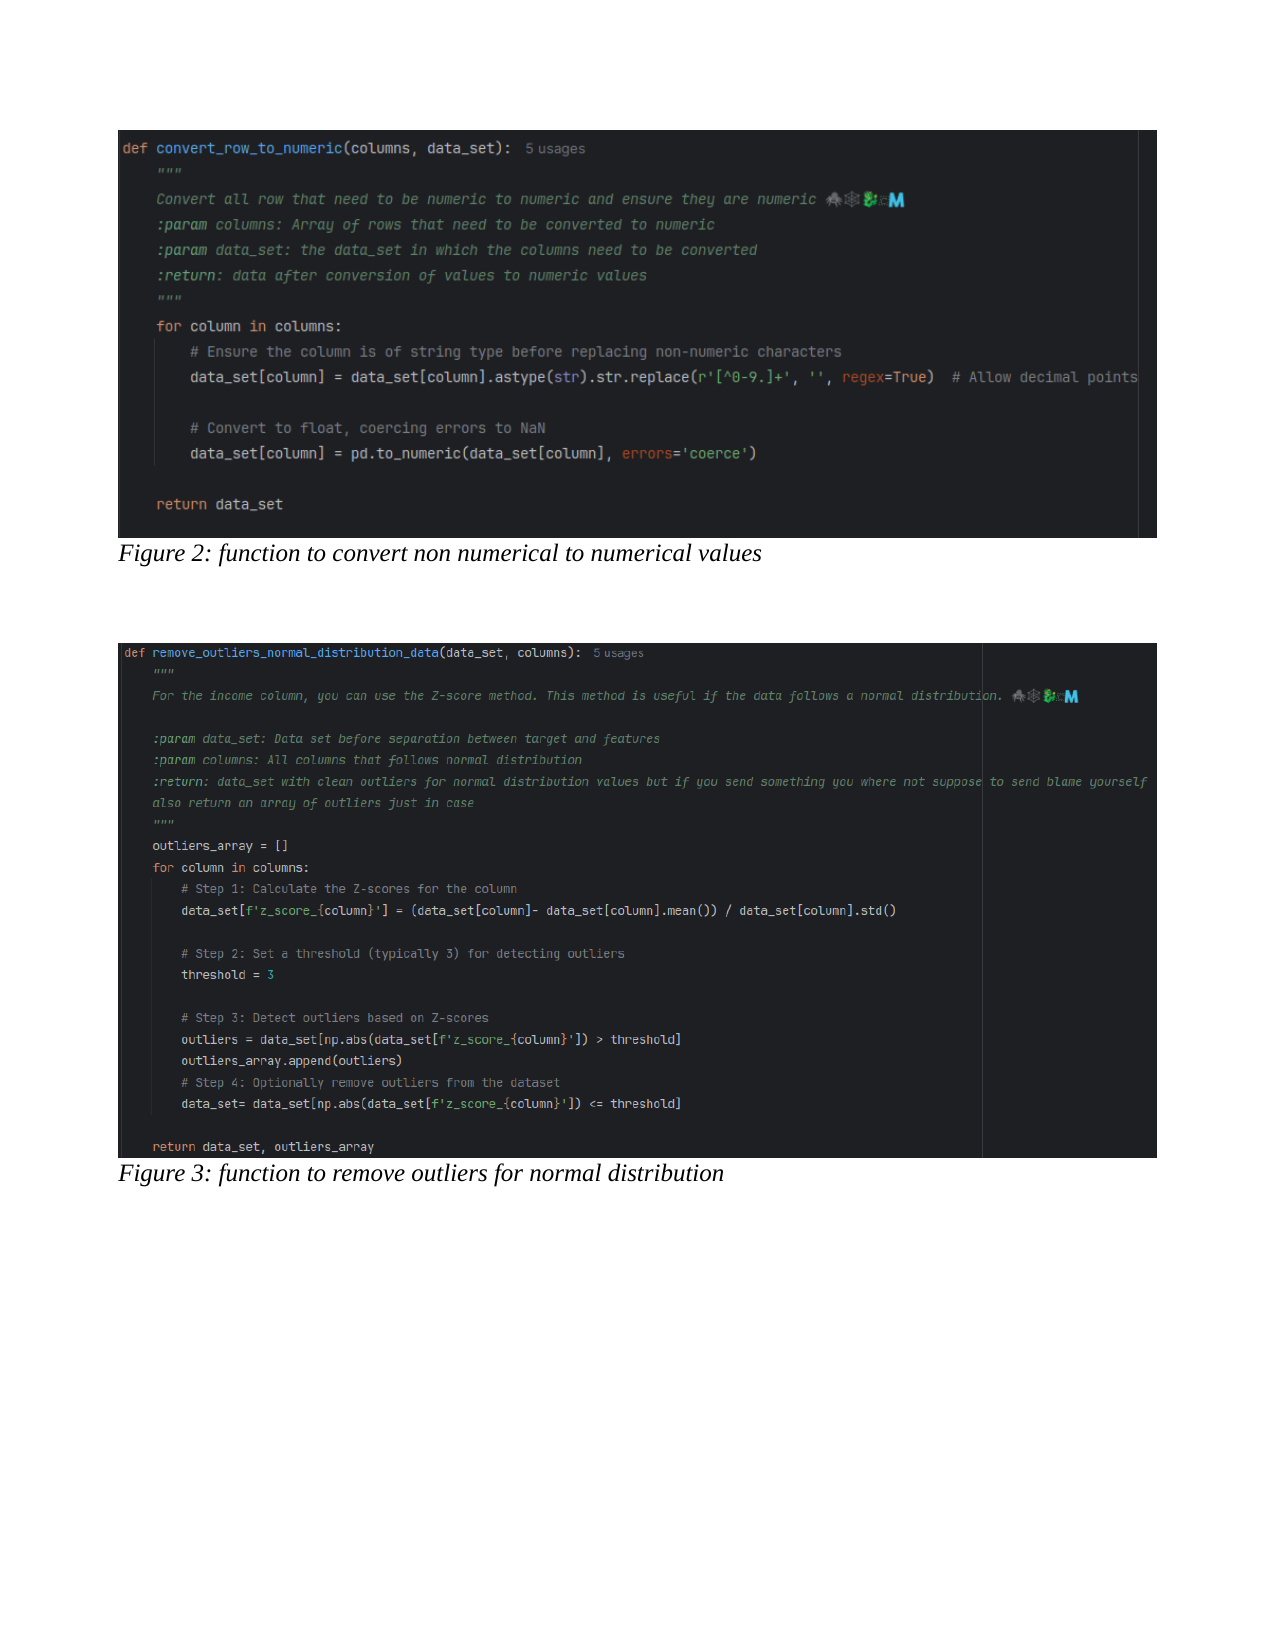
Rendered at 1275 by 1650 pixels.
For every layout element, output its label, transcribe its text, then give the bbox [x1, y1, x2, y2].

picture [118, 643, 1157, 1158]
text Figure 2: function to convert non numerical to numerical values [118, 538, 1157, 567]
picture [118, 130, 1157, 538]
text Figure 3: function to remove outliers for normal distribution [118, 1158, 1157, 1186]
